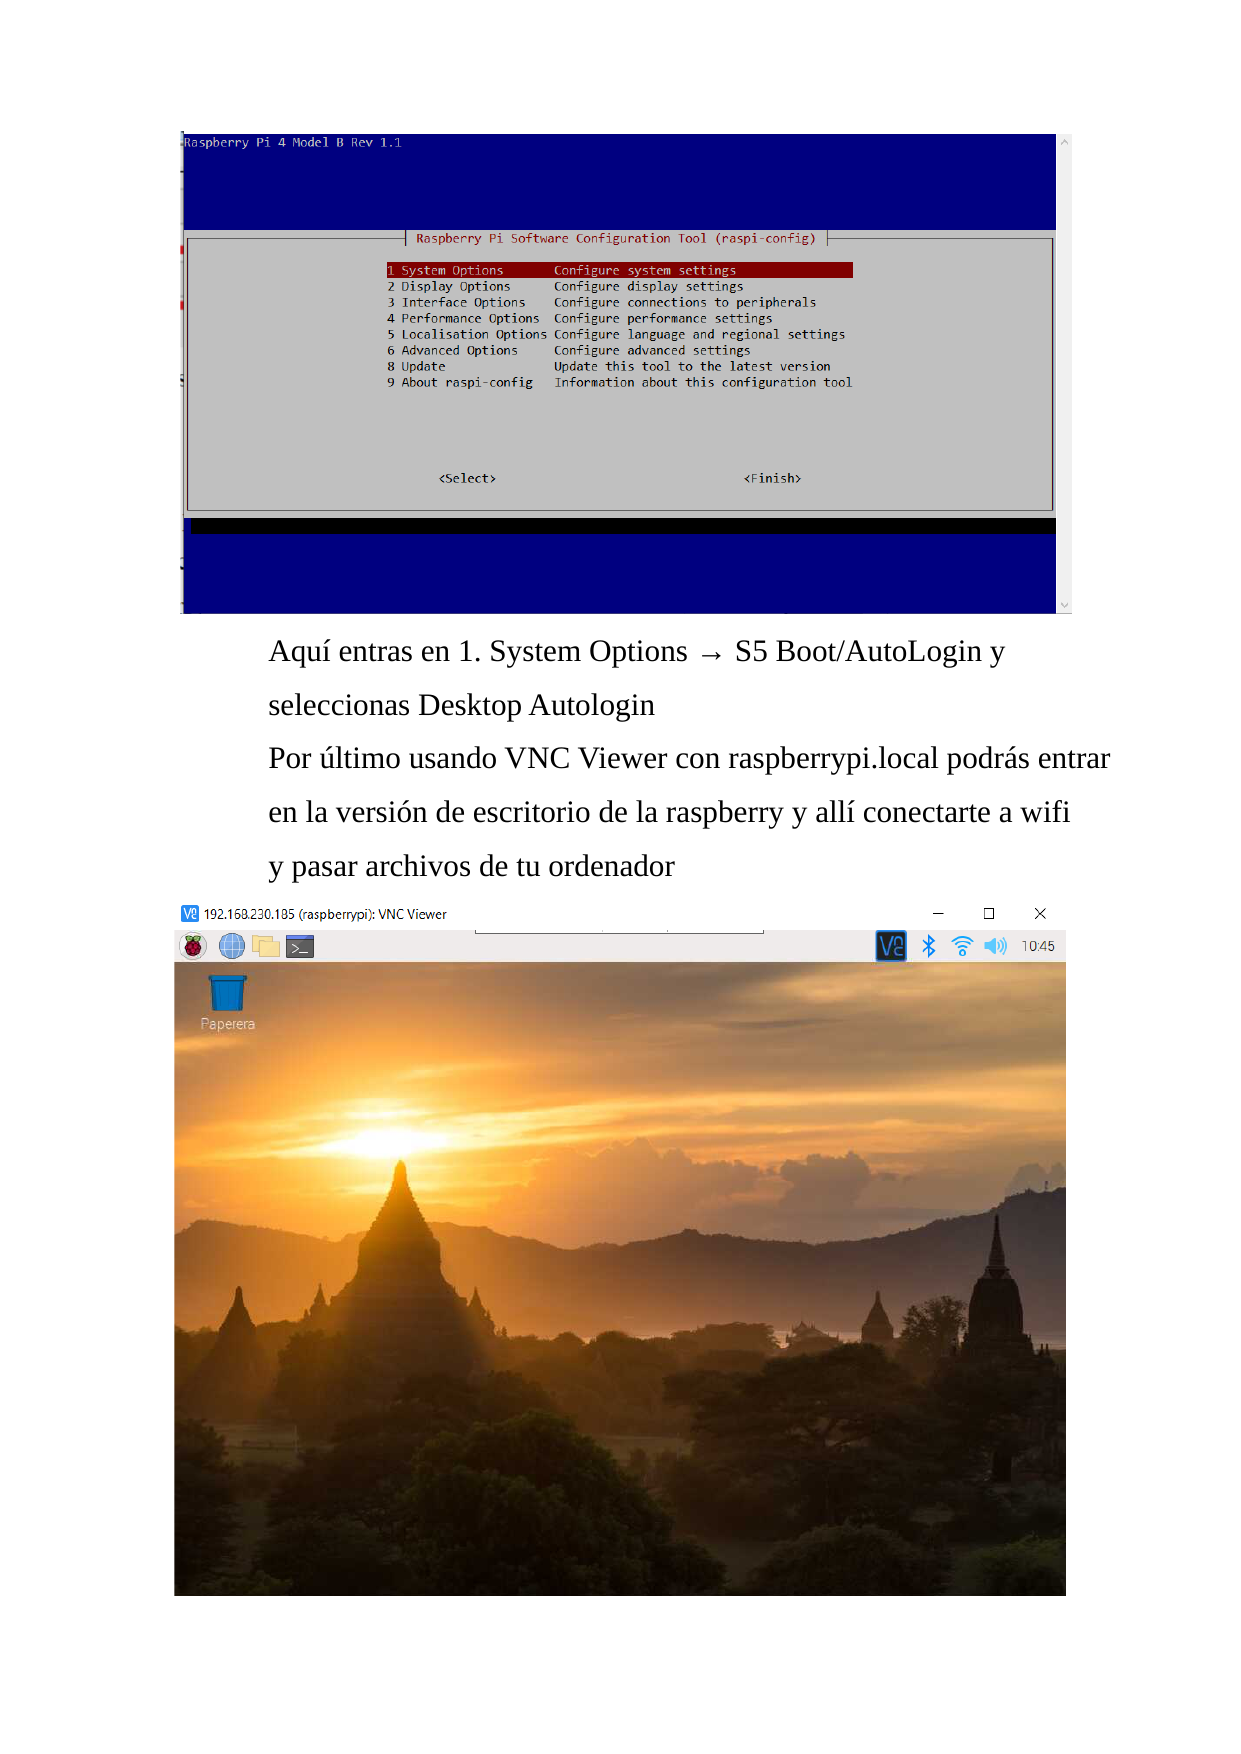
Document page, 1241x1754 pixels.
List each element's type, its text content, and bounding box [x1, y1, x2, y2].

list Por último usando VNC Viewer con raspberrypi.local podrás entrar en la versión de escritorio de la raspberry y allí conectarte a wifi [231, 740, 1122, 829]
picture [174, 901, 1066, 1596]
picture [180, 131, 1072, 614]
list y pasar archivos de tu ordenador [231, 847, 1122, 883]
list Aquí entras en 1. System Options → S5 Boot/AutoLogin y seleccionas Desktop Autologin [231, 118, 1122, 722]
